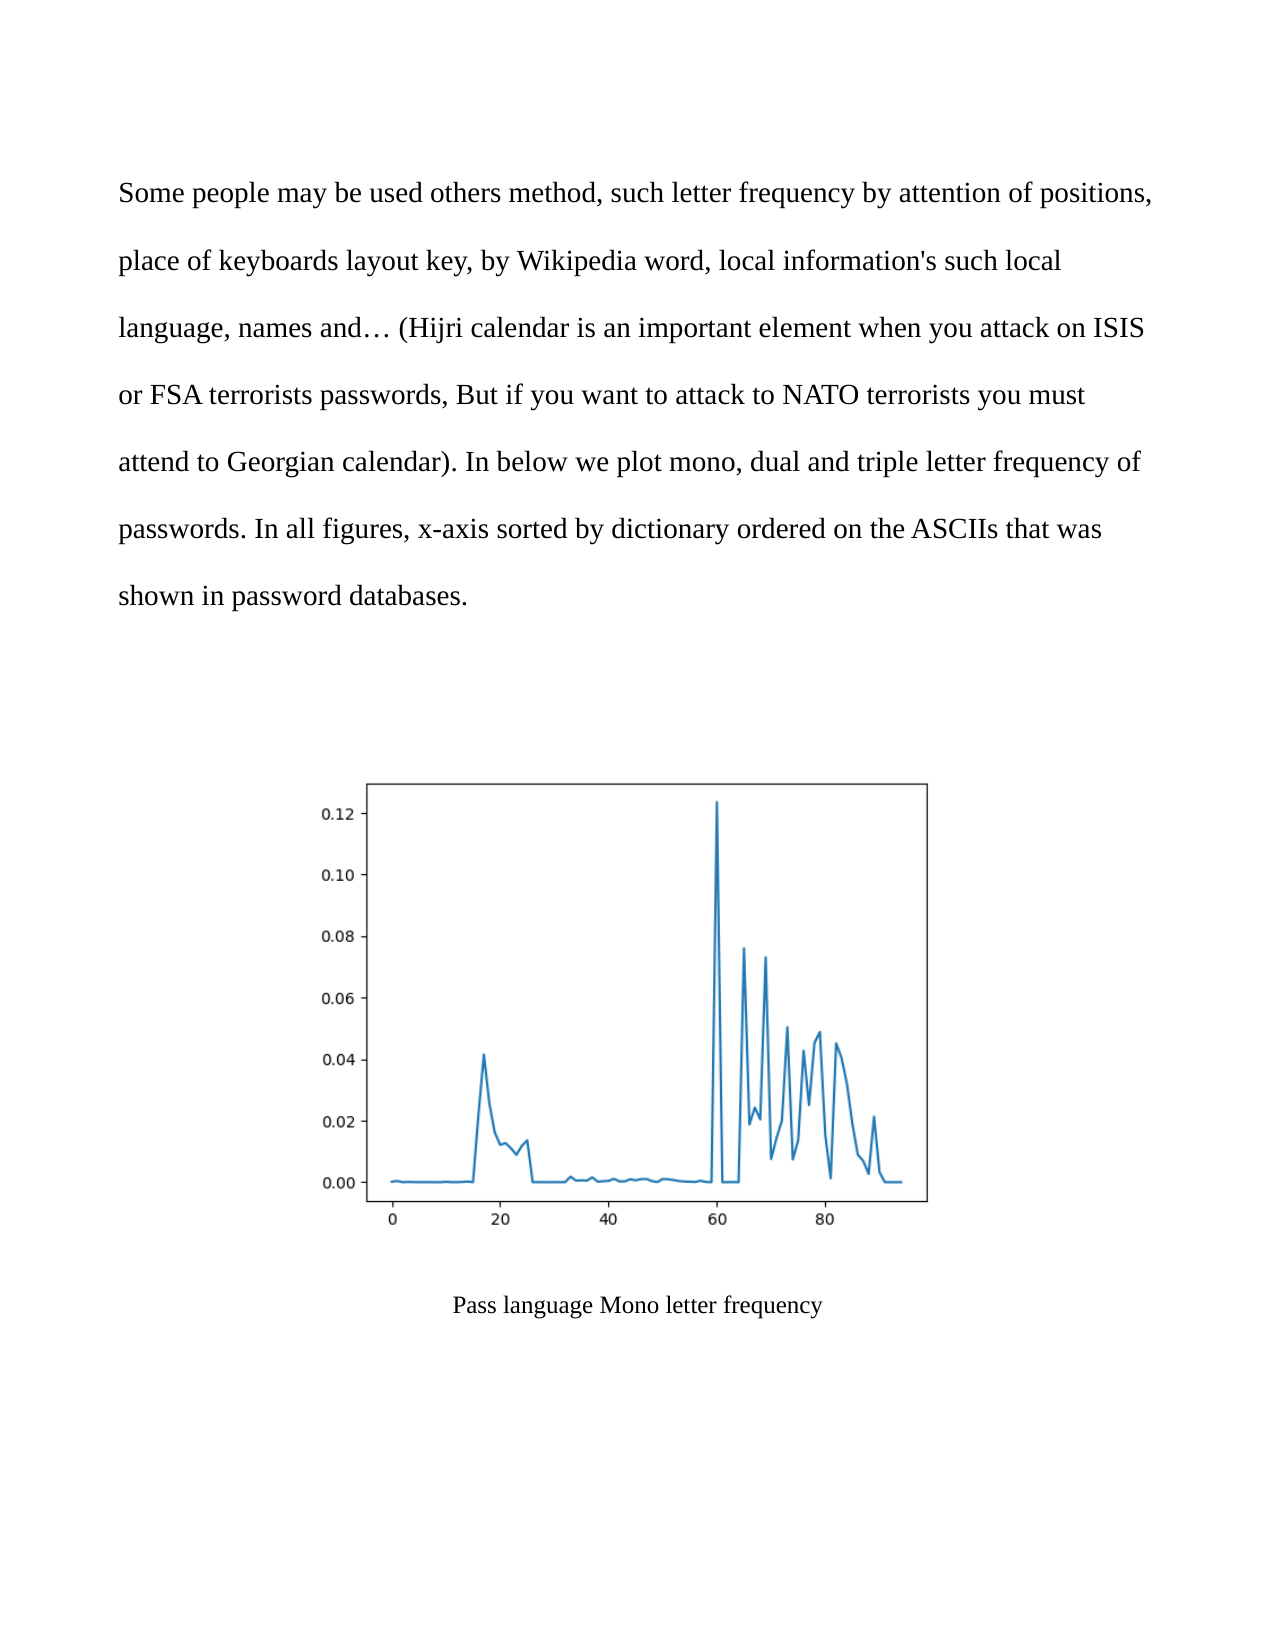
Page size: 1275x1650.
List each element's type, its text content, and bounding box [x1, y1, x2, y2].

text Some people may be used others method, such letter frequency by attention of positions, place of keyboards layout key, by Wikipedia word, local information's such local language, names and… (Hijri calendar is an important element when you attack on ISIS or FSA terrorists passwords, But if you want to attack to NATO terrorists you must attend to Georgian calendar). In below we plot mono, dual and triple letter frequency of passwords. In all figures, x-axis sorted by dictionary ordered on the ASCIIs that was shown in password databases. [118, 176, 1157, 612]
picture [276, 718, 999, 1261]
text Pass language Mono letter frequency [118, 717, 1157, 1318]
